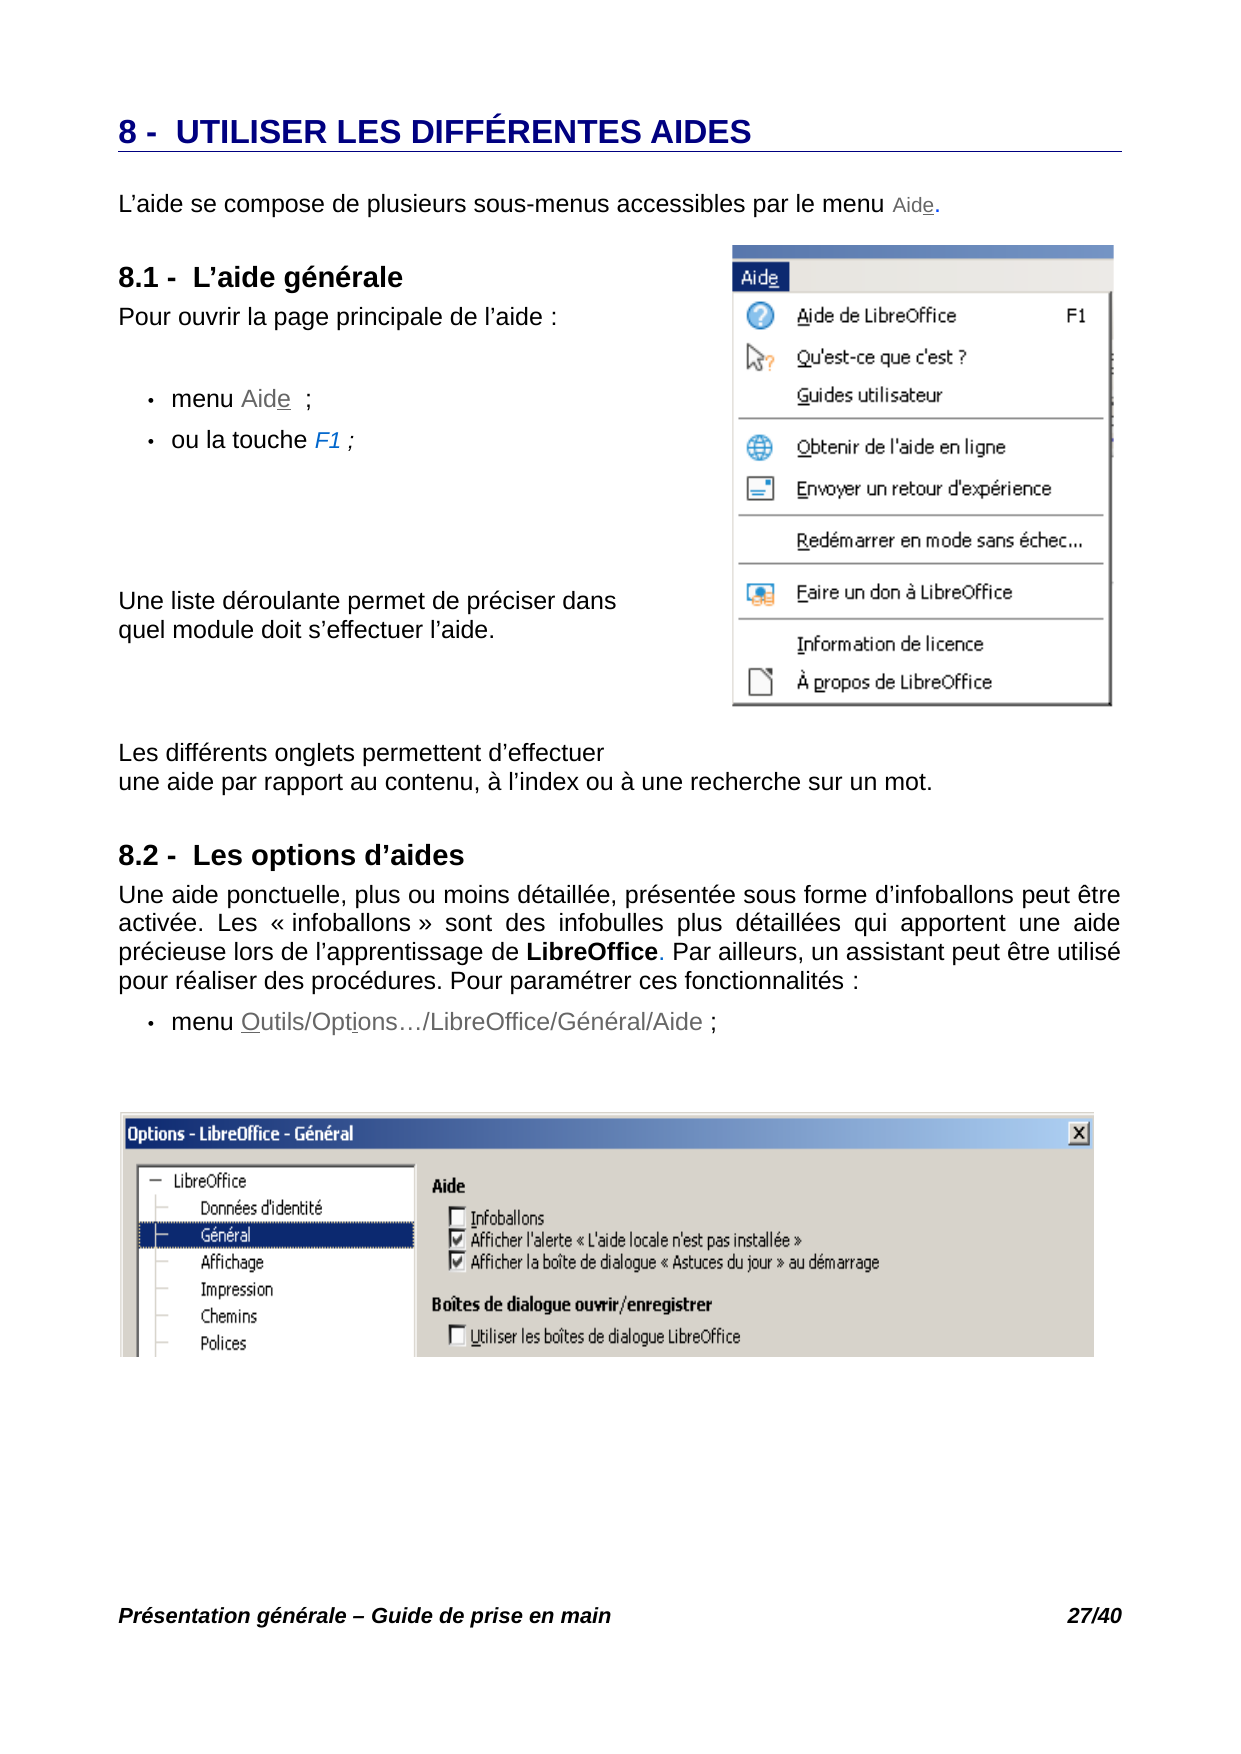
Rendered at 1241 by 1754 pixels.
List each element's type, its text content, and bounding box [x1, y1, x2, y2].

list menu Outils/Options…/LibreOffice/Général/Aide ; [148, 1007, 1122, 1036]
picture [119, 1112, 1094, 1357]
table_header menu Aide ; ou la touche F1 ; [118, 384, 681, 503]
text Une aide ponctuelle, plus ou moins détaillée, présentée sous forme d’infoballons peut être activée. Les « infoballons » sont des infobulles plus détaillées qui apportent une aide précieuse lors de l’apprentissage de LibreOffice. Par ailleurs, un assistant peut être utilisé pour réaliser des procédures. Pour paramétrer ces fonctionnalités : [118, 879, 1122, 994]
table_header [1114, 384, 1123, 503]
text Les différents onglets permettent d’effectuer une aide par rapport au contenu, à l’index ou à une recherche sur un mot. [118, 738, 1122, 796]
text L’aide se compose de plusieurs sous-menus accessibles par le menu Aide. [118, 189, 1122, 218]
text Une liste déroulante permet de préciser dans quel module doit s’effectuer l’aide. [118, 586, 732, 643]
subtitle Utiliser les différentes aides [118, 112, 1122, 151]
table_header [681, 384, 732, 503]
picture [732, 245, 1114, 729]
subtitle Les options d’aides [118, 838, 1122, 871]
subtitle L’aide générale [118, 260, 732, 293]
text Pour ouvrir la page principale de l’aide : [118, 302, 732, 330]
